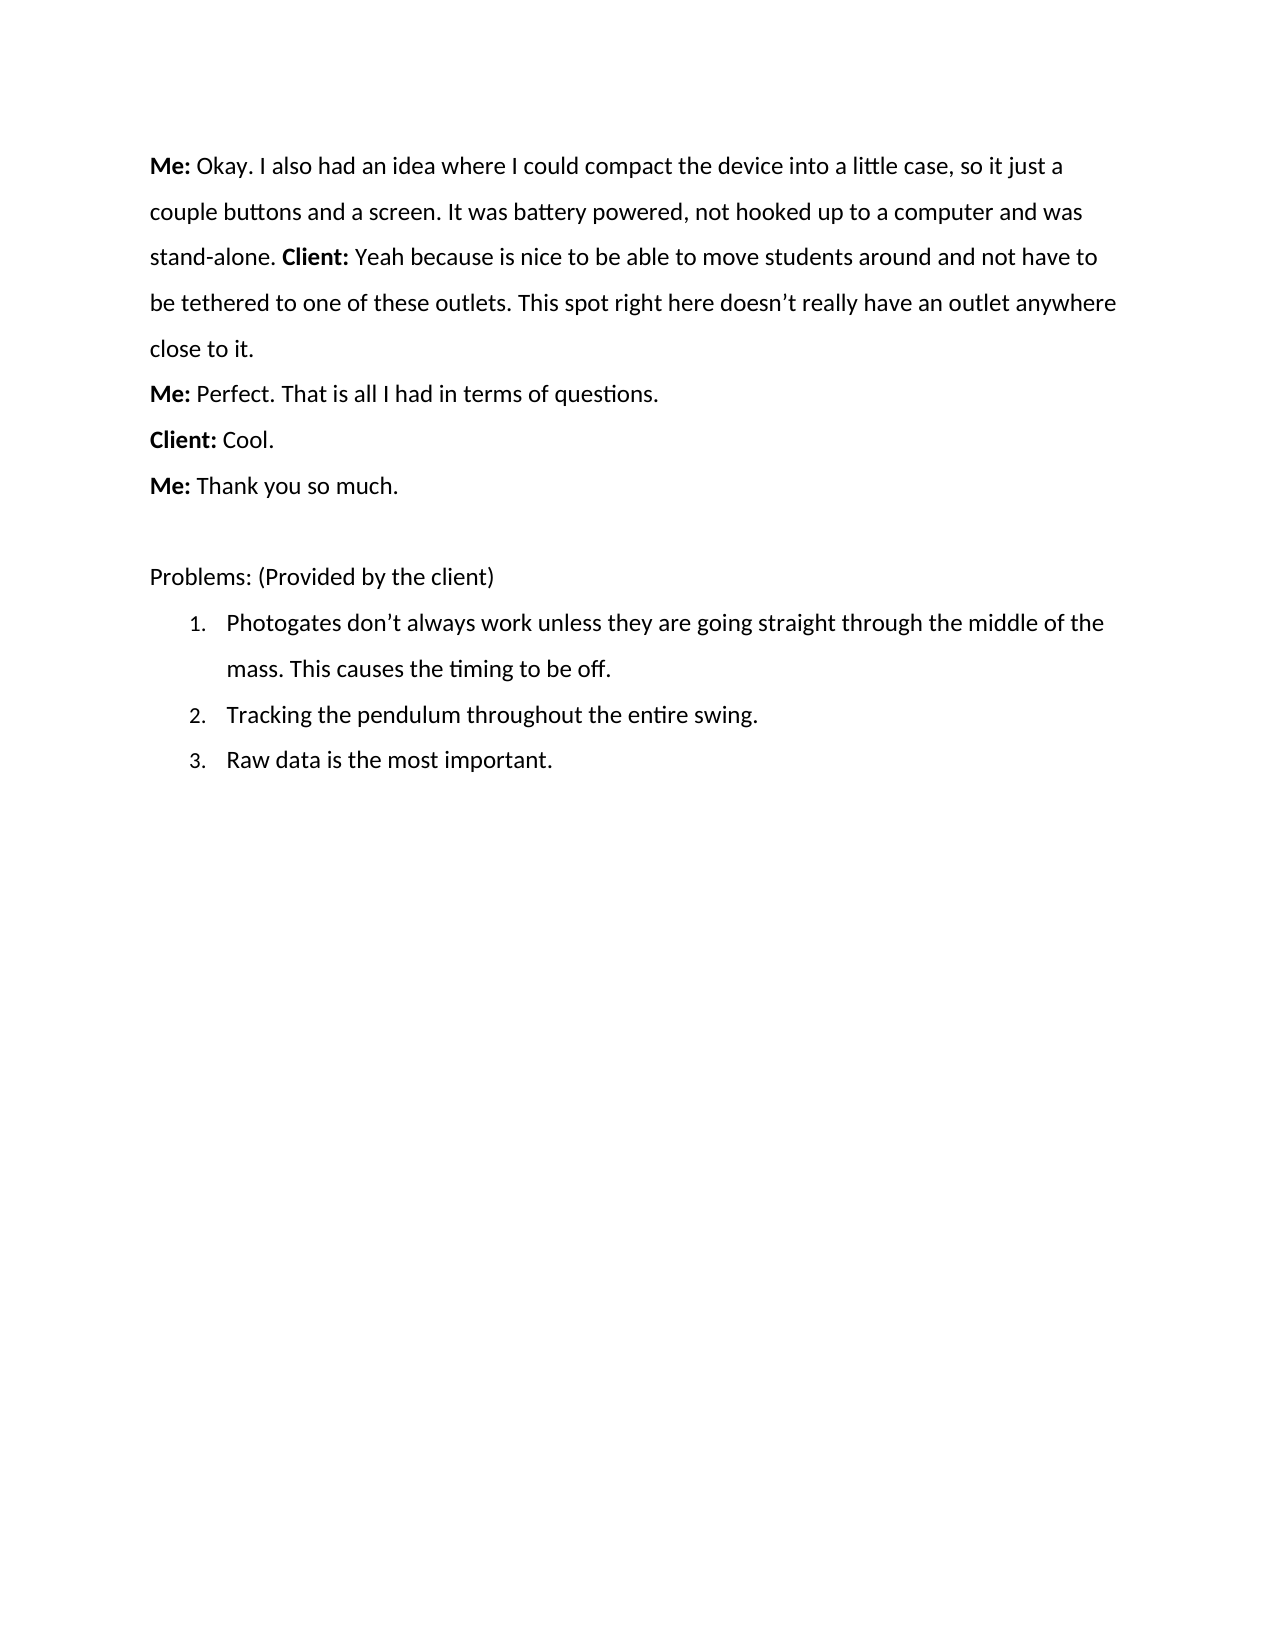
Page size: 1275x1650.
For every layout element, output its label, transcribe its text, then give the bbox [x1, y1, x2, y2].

text Me: Perfect. That is all I had in terms of questions. [149, 379, 1125, 409]
list Raw data is the most important. [189, 744, 1125, 775]
text Client: Cool. [150, 424, 1125, 455]
list Photogates don’t always work unless they are going straight through the middle of the mass. This causes the timing to be off. [189, 607, 1125, 683]
text Me: Thank you so much. [149, 470, 1125, 501]
text Me: Okay. I also had an idea where I could compact the device into a little case, so it just a couple buttons and a screen. It was battery powered, not hooked up to a computer and was stand-alone. Client: Yeah because is nice to be able to move students around and not have to be tethered to one of these outlets. This spot right here doesn’t really have an outlet anywhere close to it. [149, 150, 1125, 363]
text Problems: (Provided by the client) [149, 562, 1125, 592]
list Tracking the pendulum throughout the entire swing. [189, 699, 1125, 729]
